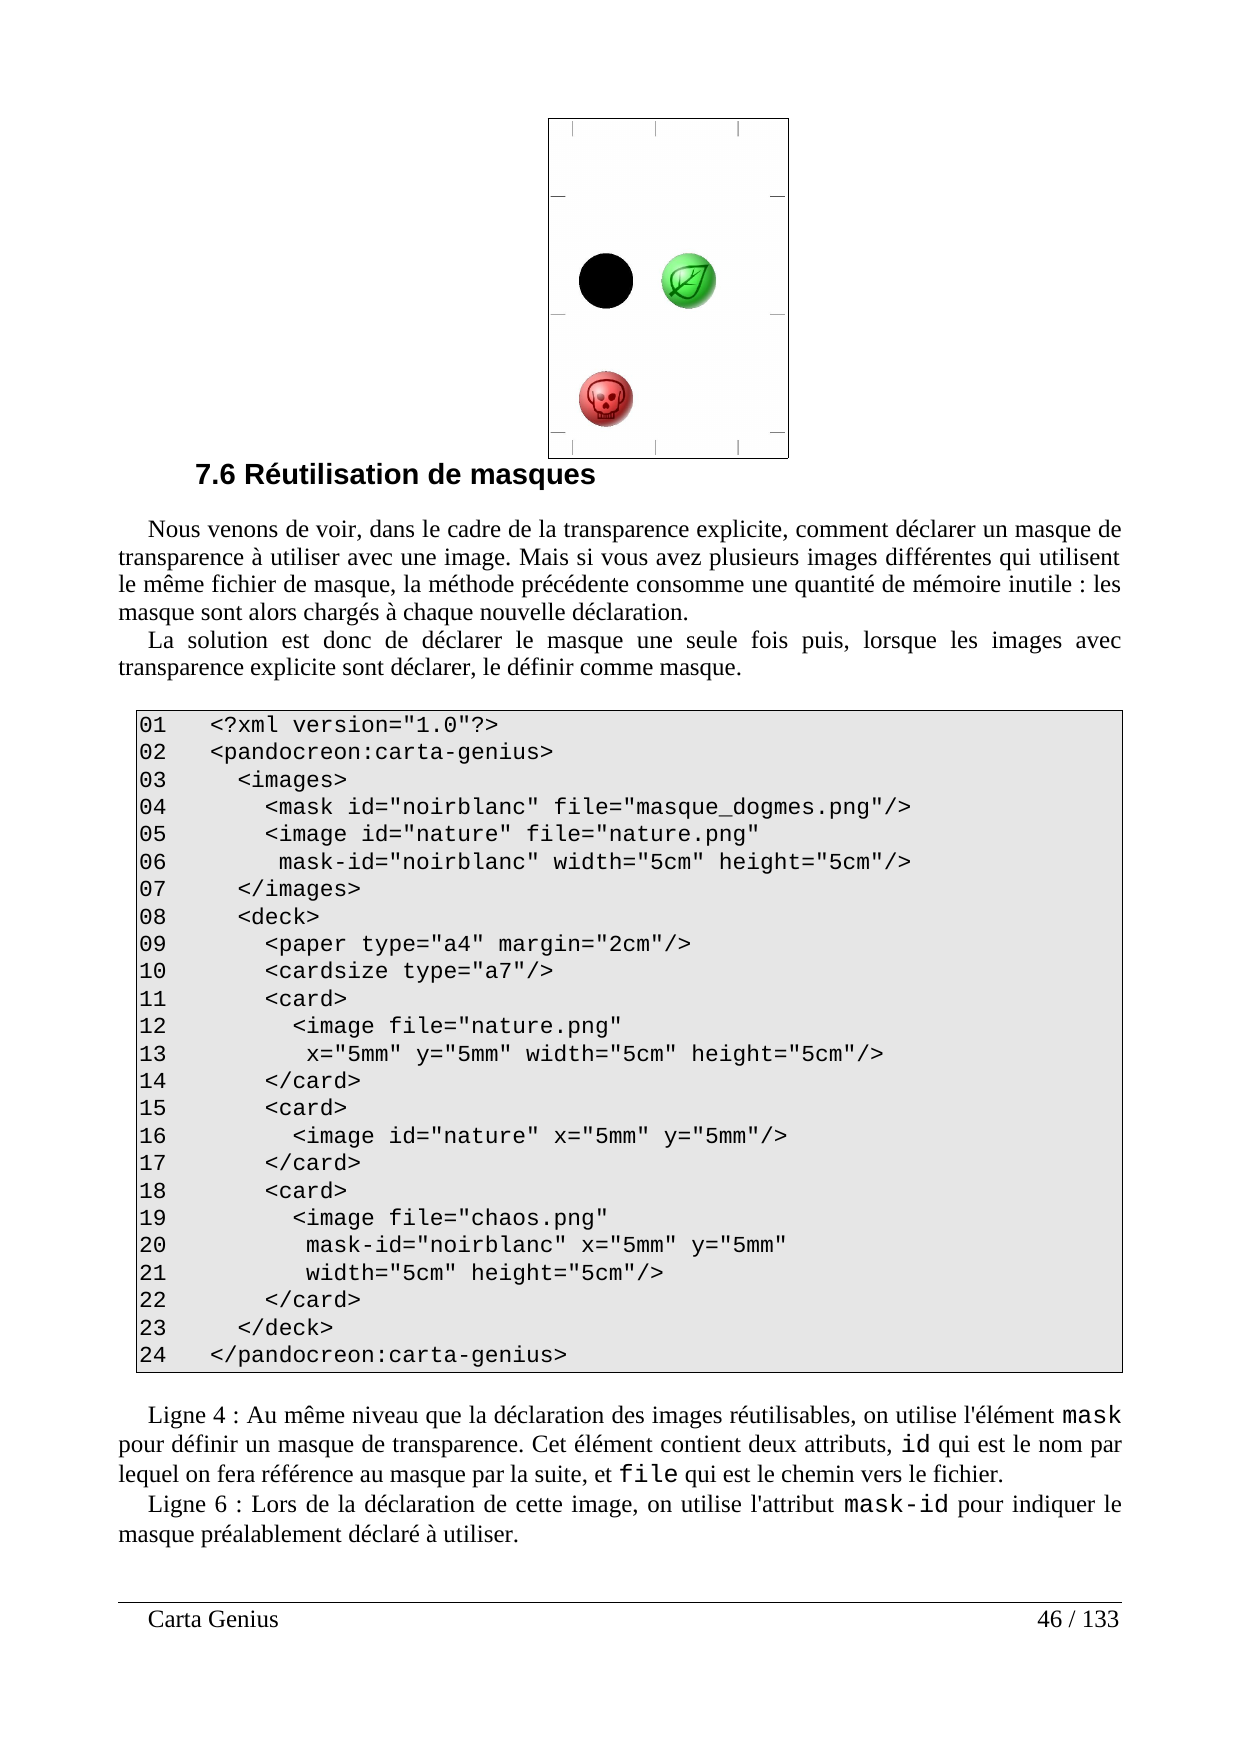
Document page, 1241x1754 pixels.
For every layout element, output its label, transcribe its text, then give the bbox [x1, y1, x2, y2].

picture [550, 121, 785, 455]
text 12 <image file="nature.png" [137, 1011, 1122, 1039]
text Nous venons de voir, dans le cadre de la transparence explicite, comment déclarer un masque de transparence à utiliser avec une image. Mais si vous avez plusieurs images différentes qui utilisent le même fichier de masque, la méthode précédente consomme une quantité de mémoire inutile : les masque sont alors chargés à chaque nouvelle déclaration. [118, 515, 1122, 626]
text La solution est donc de déclarer le masque une seule fois puis, lorsque les images avec transparence explicite sont déclarer, le définir comme masque. [118, 626, 1122, 681]
text 17 </card> [137, 1148, 1122, 1176]
text 07 </images> [137, 874, 1122, 902]
text 06 mask-id="noirblanc" width="5cm" height="5cm"/> [137, 847, 1122, 874]
text 24 </pandocreon:carta-genius> [137, 1340, 1122, 1372]
text 15 <card> [137, 1093, 1122, 1121]
text 23 </deck> [137, 1313, 1122, 1340]
text 19 <image file="chaos.png" [137, 1203, 1122, 1231]
text 20 mask-id="noirblanc" x="5mm" y="5mm" [137, 1231, 1122, 1258]
text Ligne 6 : Lors de la déclaration de cette image, on utilise l'attribut mask-id pour indiquer le masque préalablement déclaré à utiliser. [118, 1490, 1122, 1548]
text 16 <image id="nature" x="5mm" y="5mm"/> [137, 1121, 1122, 1148]
text 13 x="5mm" y="5mm" width="5cm" height="5cm"/> [137, 1039, 1122, 1066]
text Ligne 4 : Au même niveau que la déclaration des images réutilisables, on utilise l'élément mask pour définir un masque de transparence. Cet élément contient deux attributs, id qui est le nom par lequel on fera référence au masque par la suite, et file qui est le chemin vers le fichier. [118, 1401, 1122, 1490]
subtitle Réutilisation de masques [195, 118, 1122, 491]
text 22 </card> [137, 1285, 1122, 1313]
text 10 <cardsize type="a7"/> [137, 957, 1122, 984]
text 08 <deck> [137, 902, 1122, 929]
text 05 <image id="nature" file="nature.png" [137, 819, 1122, 847]
text 02 <pandocreon:carta-genius> [137, 737, 1122, 765]
text 21 width="5cm" height="5cm"/> [137, 1258, 1122, 1285]
text 14 </card> [137, 1066, 1122, 1093]
text 01 <?xml version="1.0"?> [137, 711, 1122, 737]
text 04 <mask id="noirblanc" file="masque_dogmes.png"/> [137, 792, 1122, 819]
text 18 <card> [137, 1176, 1122, 1203]
text 09 <paper type="a4" margin="2cm"/> [137, 929, 1122, 957]
text 03 <images> [137, 765, 1122, 792]
text 11 <card> [137, 984, 1122, 1011]
